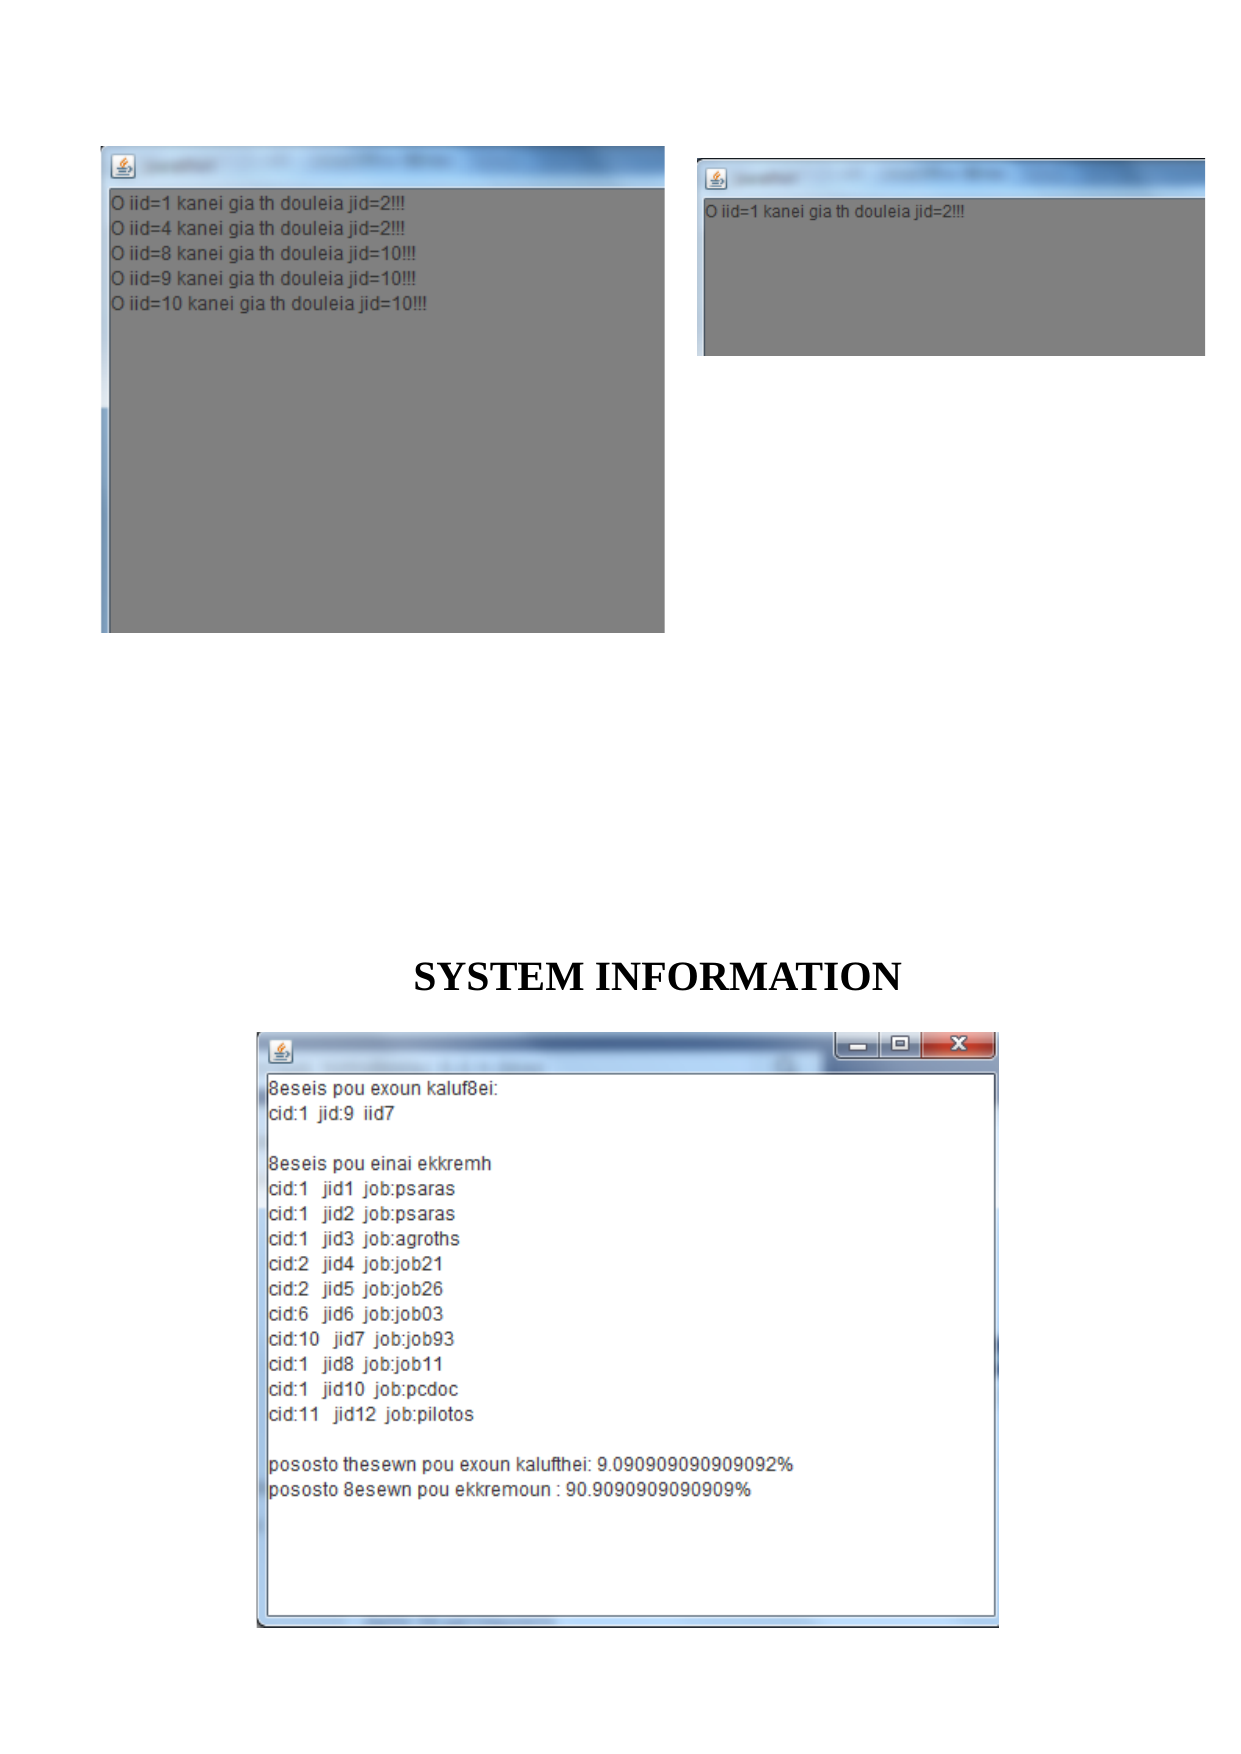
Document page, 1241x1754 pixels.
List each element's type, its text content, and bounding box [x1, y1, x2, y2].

text SYSTEM INFORMATION [118, 952, 1122, 1000]
picture [256, 1032, 999, 1628]
picture [100, 146, 665, 633]
picture [697, 158, 1206, 356]
